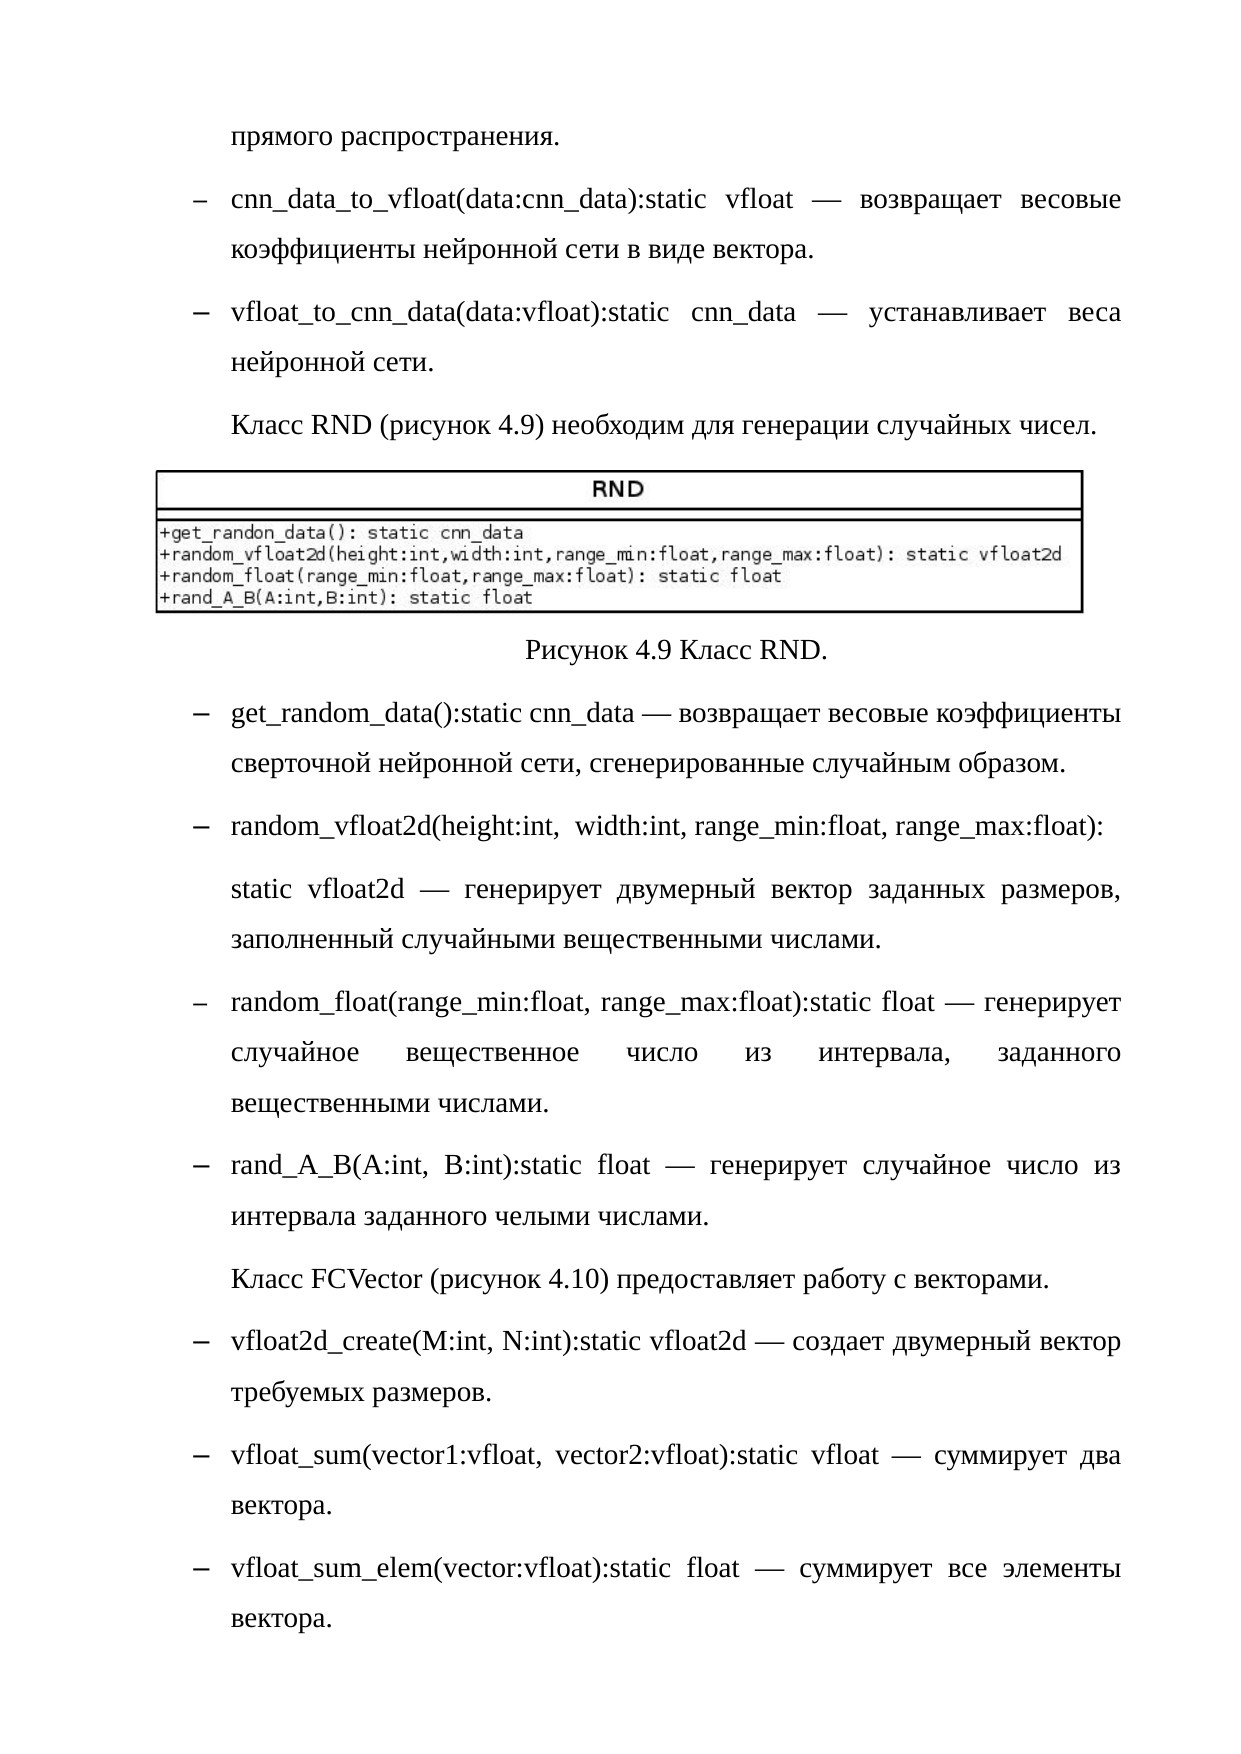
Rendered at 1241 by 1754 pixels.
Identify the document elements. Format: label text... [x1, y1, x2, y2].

picture [155, 470, 1085, 616]
list Класс FCVector (рисунок 4.10) предоставляет работу с векторами. [193, 1261, 1122, 1294]
list vfloat_sum_elem(vector:vfloat):static float — суммирует все элементы вектора. [193, 1550, 1122, 1634]
list vfloat_to_cnn_data(data:vfloat):static cnn_data — устанавливает веса нейронной сети. [193, 294, 1122, 378]
list random_float(range_min:float, range_max:float):static float — генерирует случайное вещественное число из интервала, заданного вещественными числами. [193, 984, 1122, 1118]
list random_vfloat2d(height:int, width:int, range_min:float, range_max:float): [193, 808, 1122, 842]
list cnn_data_to_vfloat(data:cnn_data):static vfloat — возвращает весовые коэффициенты нейронной сети в виде вектора. [193, 181, 1122, 265]
list vfloat_sum(vector1:vfloat, vector2:vfloat):static vfloat — суммирует два вектора. [193, 1437, 1122, 1521]
list прямого распространения. [193, 118, 1122, 152]
list get_random_data():static cnn_data — возвращает весовые коэффициенты сверточной нейронной сети, сгенерированные случайным образом. [193, 695, 1122, 779]
list vfloat2d_create(M:int, N:int):static vfloat2d — создает двумерный вектор требуемых размеров. [193, 1323, 1122, 1407]
list static vfloat2d — генерирует двумерный вектор заданных размеров, заполненный случайными вещественными числами. [193, 871, 1122, 955]
list Класс RND (рисунок 4.9) необходим для генерации случайных чисел. [193, 407, 1122, 441]
list rand_A_B(A:int, B:int):static float — генерирует случайное число из интервала заданного челыми числами. [193, 1147, 1122, 1231]
list Рисунок 4.9 Класс RND. [193, 470, 1122, 666]
